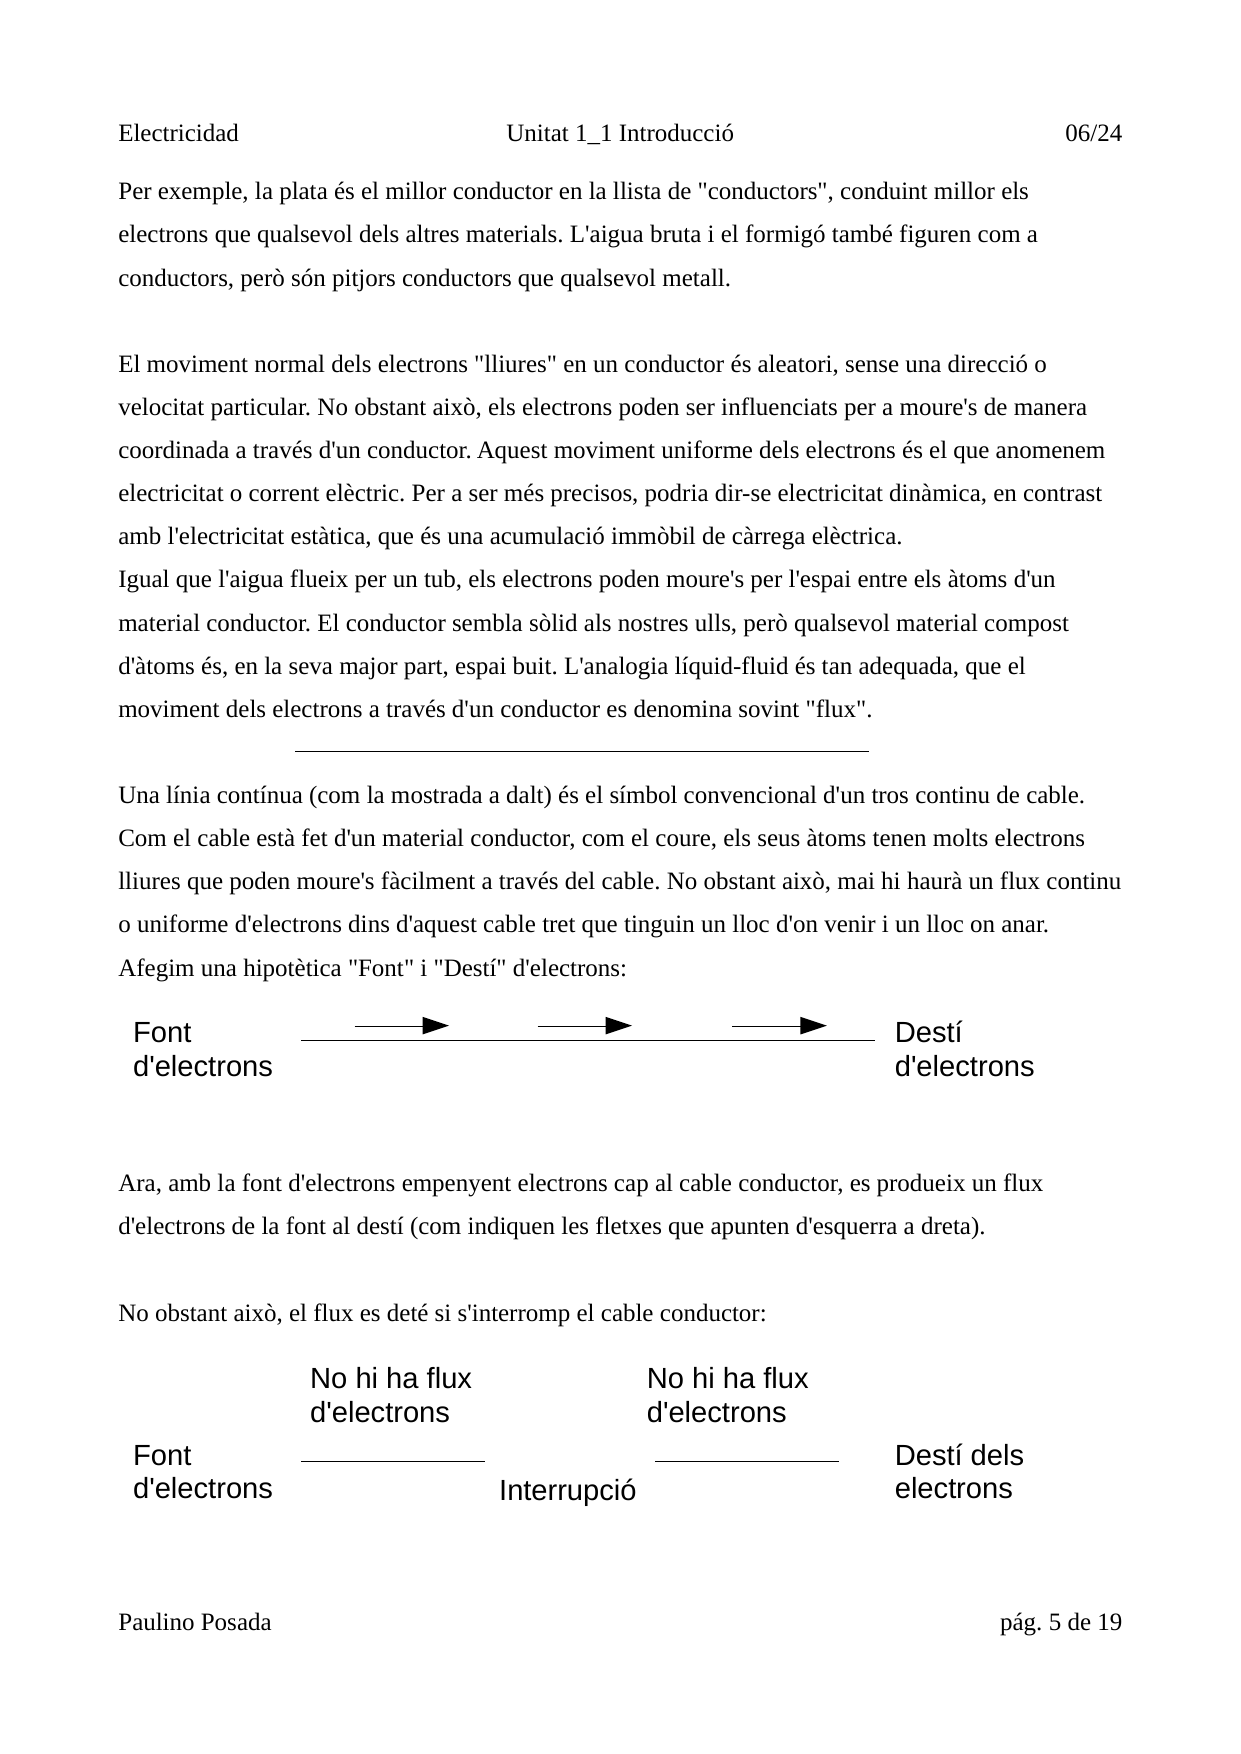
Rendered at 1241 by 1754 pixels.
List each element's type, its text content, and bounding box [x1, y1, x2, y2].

text Per exemple, la plata és el millor conductor en la llista de "conductors", conduint millor els electrons que qualsevol dels altres materials. L'aigua bruta i el formigó també figuren com a conductors, però són pitjors conductors que qualsevol metall. [118, 176, 1122, 291]
text Igual que l'aigua flueix per un tub, els electrons poden moure's per l'espai entre els àtoms d'un material conductor. El conductor sembla sòlid als nostres ulls, però qualsevol material compost d'àtoms és, en la seva major part, espai buit. L'analogia líquid-fluid és tan adequada, que el moviment dels electrons a través d'un conductor es denomina sovint "flux". [118, 564, 1122, 723]
text El moviment normal dels electrons "lliures" en un conductor és aleatori, sense una direcció o velocitat particular. No obstant això, els electrons poden ser influenciats per a moure's de manera coordinada a través d'un conductor. Aquest moviment uniforme dels electrons és el que anomenem electricitat o corrent elèctric. Per a ser més precisos, podria dir-se electricitat dinàmica, en contrast amb l'electricitat estàtica, que és una acumulació immòbil de càrrega elèctrica. [118, 349, 1122, 550]
text Ara, amb la font d'electrons empenyent electrons cap al cable conductor, es produeix un flux d'electrons de la font al destí (com indiquen les fletxes que apunten d'esquerra a dreta). [118, 1168, 1122, 1240]
text No obstant això, el flux es deté si s'interromp el cable conductor: [118, 1298, 1122, 1326]
text Una línia contínua (com la mostrada a dalt) és el símbol convencional d'un tros continu de cable. Com el cable està fet d'un material conductor, com el coure, els seus àtoms tenen molts electrons lliures que poden moure's fàcilment a través del cable. No obstant això, mai hi haurà un flux continu o uniforme d'electrons dins d'aquest cable tret que tinguin un lloc d'on venir i un lloc on anar. Afegim una hipotètica "Font" i "Destí" d'electrons: [118, 780, 1122, 981]
